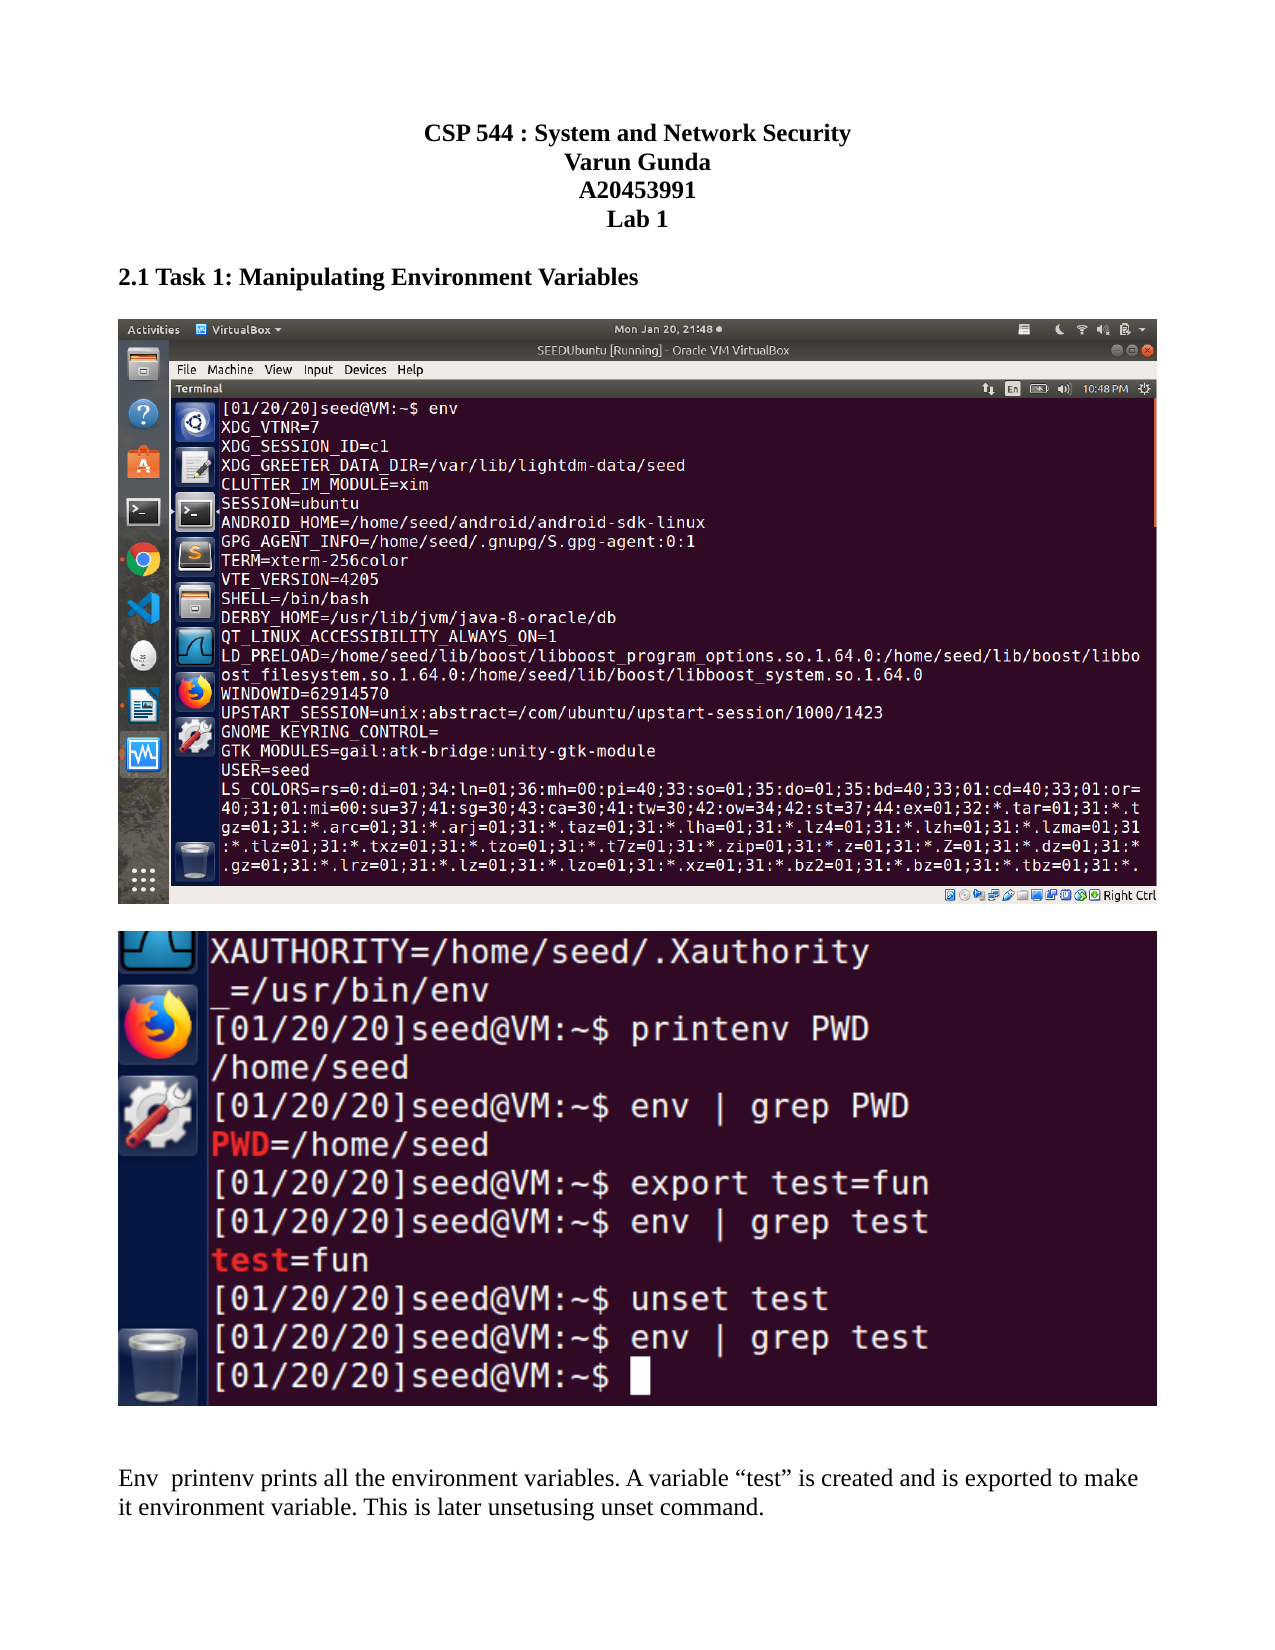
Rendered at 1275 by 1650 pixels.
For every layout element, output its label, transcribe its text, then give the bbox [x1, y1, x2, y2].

picture [118, 931, 1157, 1406]
picture [118, 319, 1157, 904]
text Env printenv prints all the environment variables. A variable “test” is created and is exported to make it environment variable. This is later unsetusing unset command. [118, 1463, 1157, 1521]
text Lab 1 [118, 204, 1157, 233]
text A20453991 [118, 176, 1157, 204]
text Varun Gunda [118, 147, 1157, 176]
text 2.1 Task 1: Manipulating Environment Variables [118, 262, 1157, 291]
text CSP 544 : System and Network Security [118, 118, 1157, 147]
